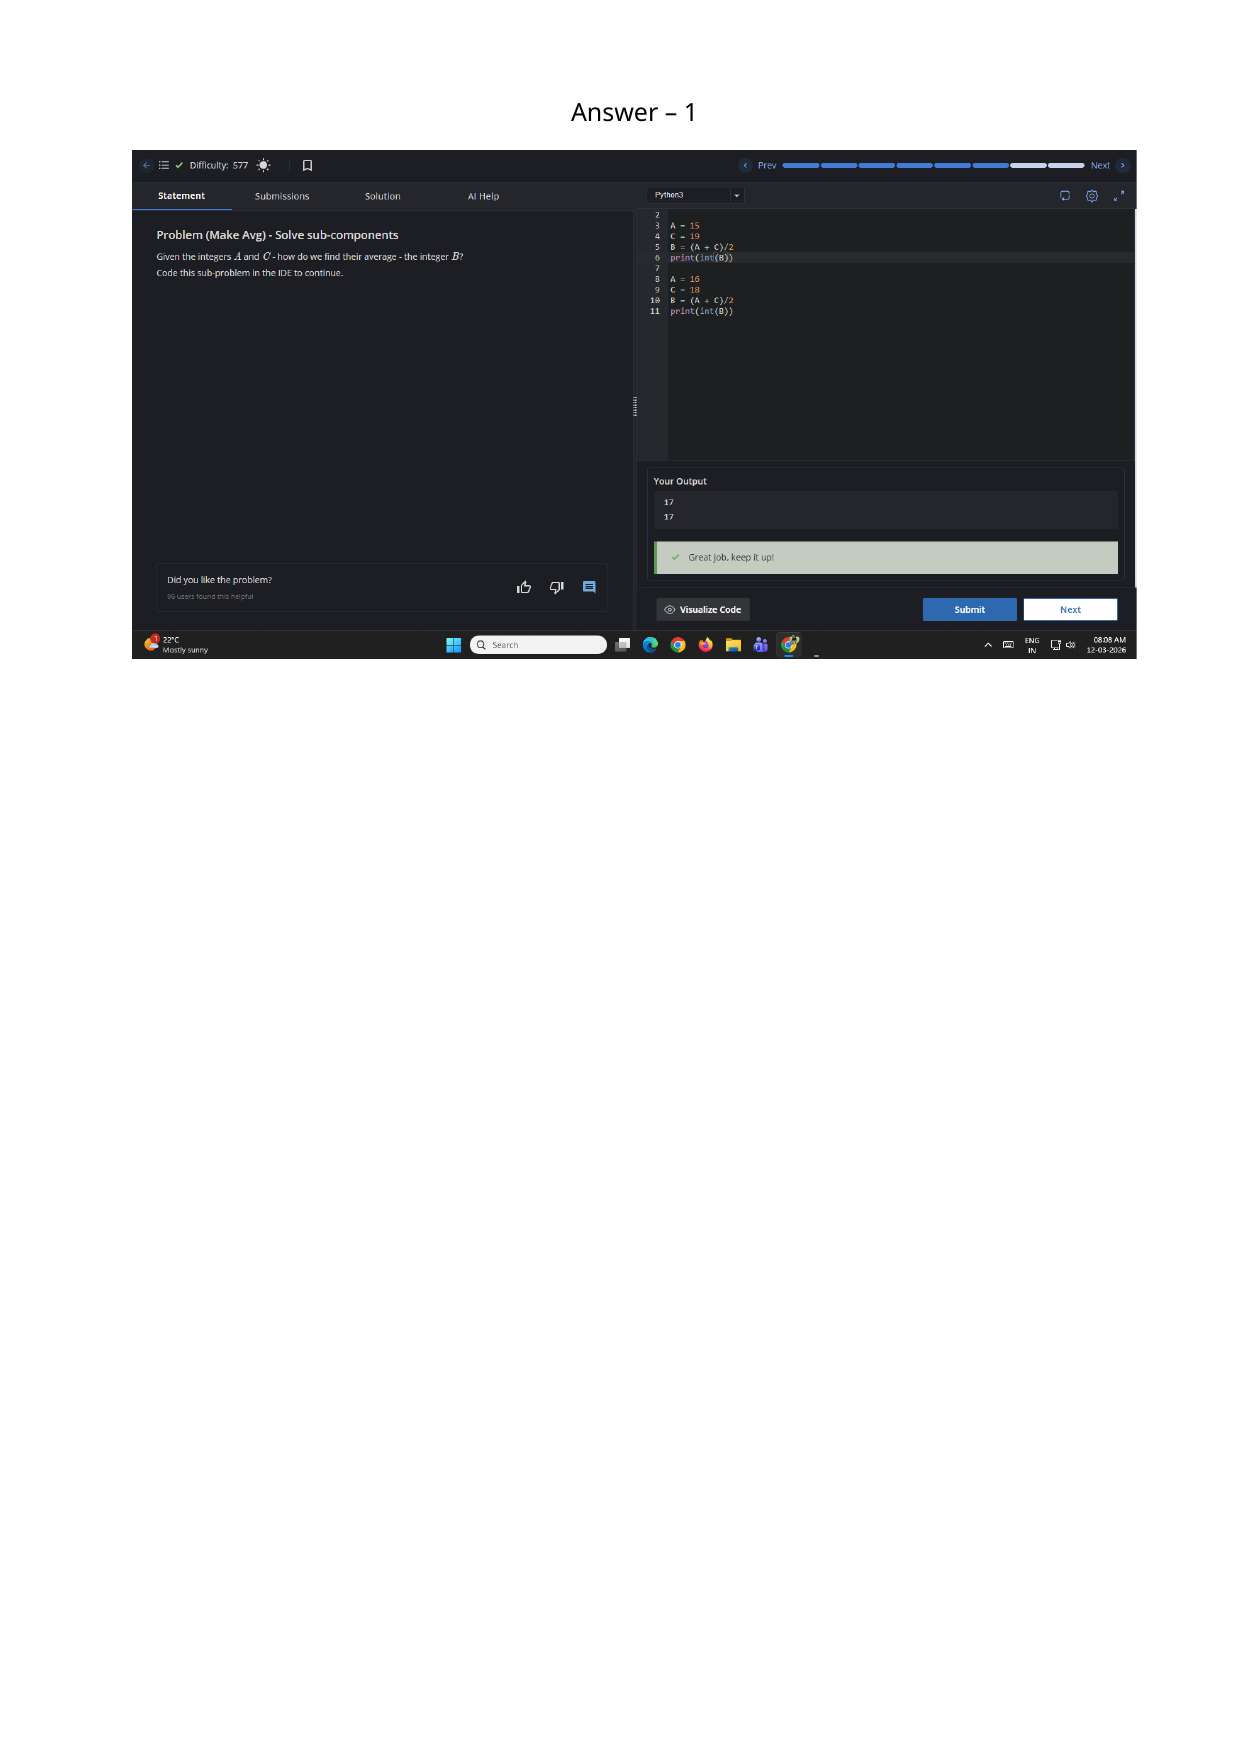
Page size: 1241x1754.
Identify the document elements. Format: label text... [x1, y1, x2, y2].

text Answer – 1 [132, 94, 1137, 128]
picture [132, 150, 1137, 659]
